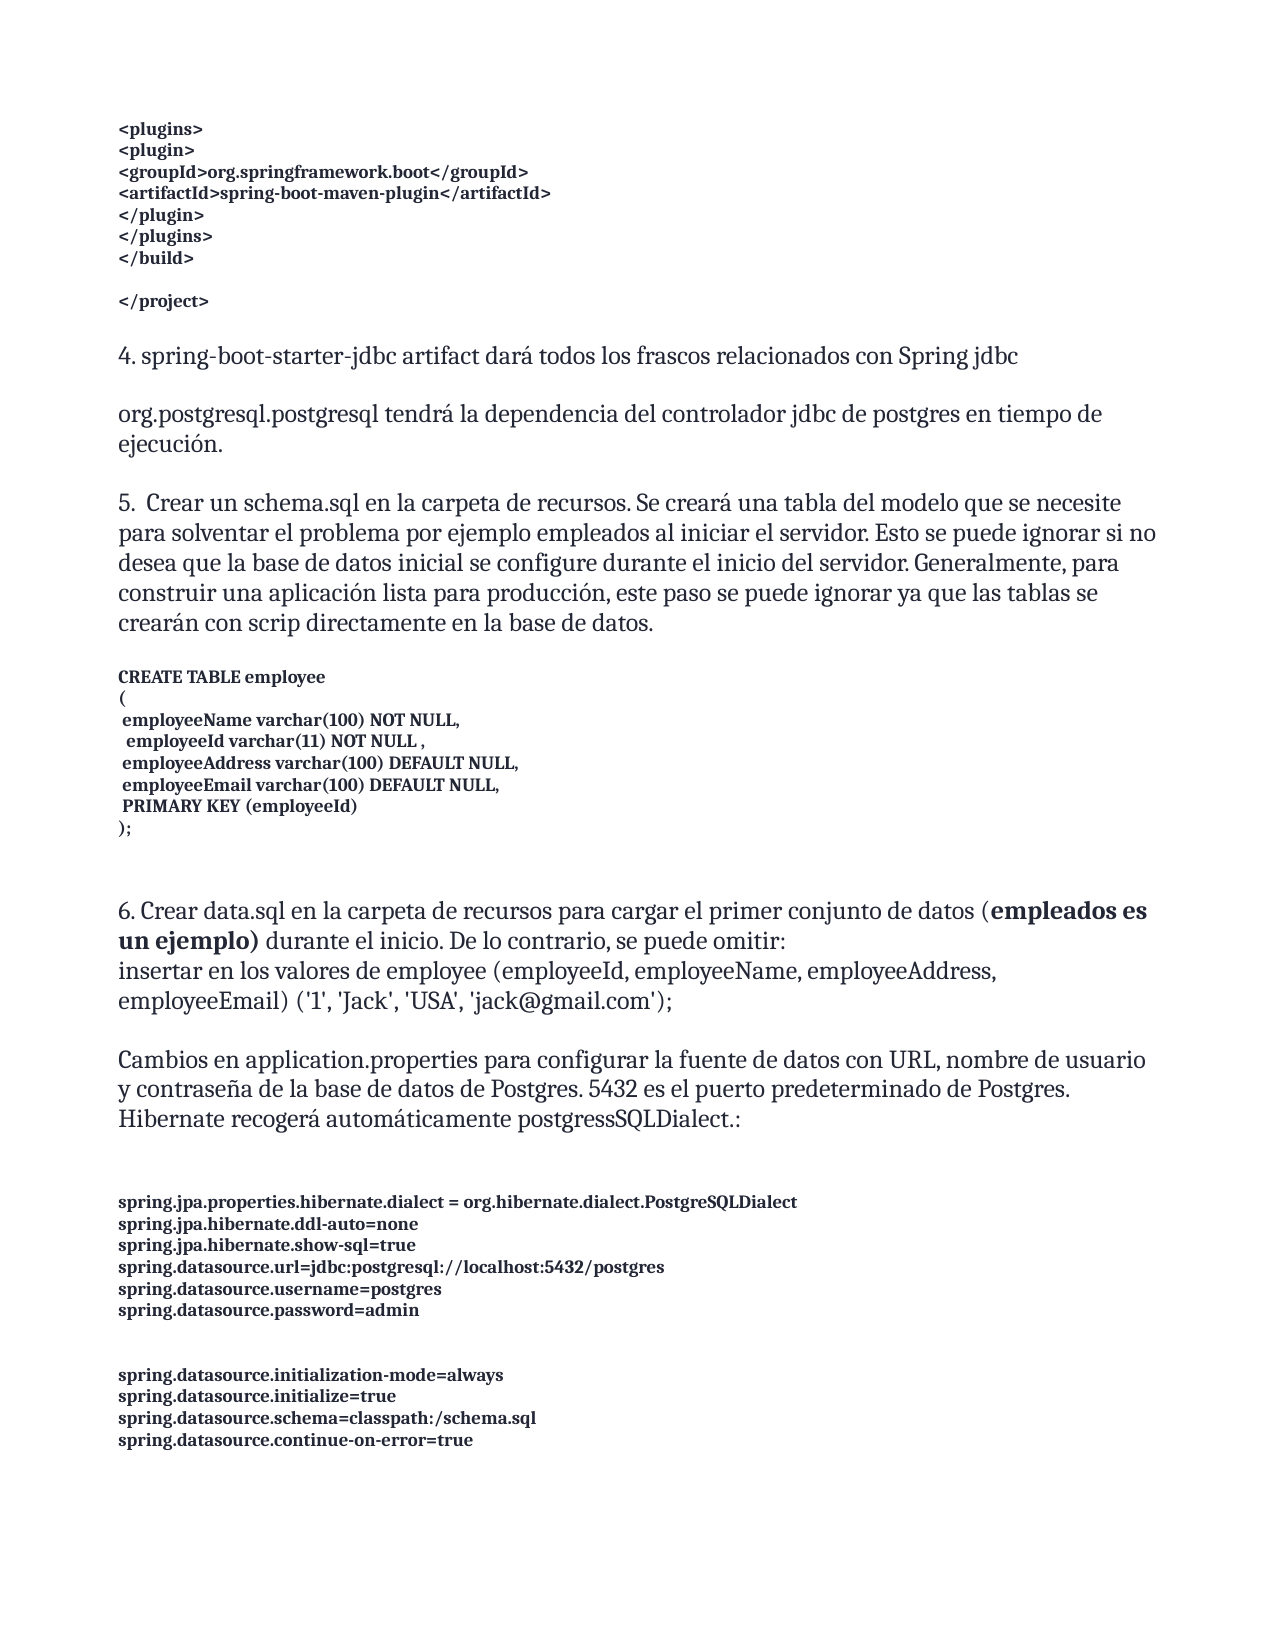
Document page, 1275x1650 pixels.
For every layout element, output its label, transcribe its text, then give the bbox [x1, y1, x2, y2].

text ( [118, 688, 1157, 709]
text <groupId>org.springframework.boot</groupId> [118, 161, 1157, 183]
text spring.datasource.password=admin [118, 1300, 1157, 1321]
text </build> [118, 247, 1157, 269]
text PRIMARY KEY (employeeId) [118, 796, 1157, 817]
text org.postgresql.postgresql tendrá la dependencia del controlador jdbc de postgres en tiempo de ejecución. [118, 399, 1157, 459]
text 4. spring-boot-starter-jdbc artifact dará todos los frascos relacionados con Spring jdbc [118, 341, 1157, 371]
text employeeId varchar(11) NOT NULL , [118, 731, 1157, 753]
text spring.datasource.schema=classpath:/schema.sql [118, 1407, 1157, 1429]
text spring.jpa.hibernate.ddl-auto=none [118, 1213, 1157, 1235]
text <artifactId>spring-boot-maven-plugin</artifactId> [118, 183, 1157, 204]
text spring.datasource.continue-on-error=true [118, 1429, 1157, 1451]
text Cambios en application.properties para configurar la fuente de datos con URL, nombre de usuario y contraseña de la base de datos de Postgres. 5432 es el puerto predeterminado de Postgres. Hibernate recogerá automáticamente postgressSQLDialect.: [118, 1045, 1157, 1134]
text insertar en los valores de employee (employeeId, employeeName, employeeAddress, employeeEmail) ('1', 'Jack', 'USA', 'jack@gmail.com'); [118, 956, 1157, 1016]
text spring.jpa.hibernate.show-sql=true [118, 1235, 1157, 1257]
text spring.jpa.properties.hibernate.dialect = org.hibernate.dialect.PostgreSQLDialect [118, 1192, 1157, 1213]
text </plugins> [118, 226, 1157, 247]
text spring.datasource.initialization-mode=always [118, 1364, 1157, 1386]
text <plugin> [118, 140, 1157, 161]
text CREATE TABLE employee [118, 666, 1157, 688]
text </plugin> [118, 204, 1157, 226]
text ); [118, 817, 1157, 839]
text 5. Crear un schema.sql en la carpeta de recursos. Se creará una tabla del modelo que se necesite para solventar el problema por ejemplo empleados al iniciar el servidor. Esto se puede ignorar si no desea que la base de datos inicial se configure durante el inicio del servidor. Generalmente, para construir una aplicación lista para producción, este paso se puede ignorar ya que las tablas se crearán con scrip directamente en la base de datos. [118, 488, 1157, 638]
text 6. Crear data.sql en la carpeta de recursos para cargar el primer conjunto de datos (empleados es un ejemplo) durante el inicio. De lo contrario, se puede omitir: [118, 896, 1157, 956]
text spring.datasource.username=postgres [118, 1278, 1157, 1300]
text <plugins> [118, 118, 1157, 140]
text employeeAddress varchar(100) DEFAULT NULL, [118, 753, 1157, 774]
text spring.datasource.url=jdbc:postgresql://localhost:5432/postgres [118, 1257, 1157, 1278]
text employeeEmail varchar(100) DEFAULT NULL, [118, 774, 1157, 796]
text employeeName varchar(100) NOT NULL, [118, 709, 1157, 731]
text spring.datasource.initialize=true [118, 1386, 1157, 1407]
text </project> [118, 291, 1157, 312]
